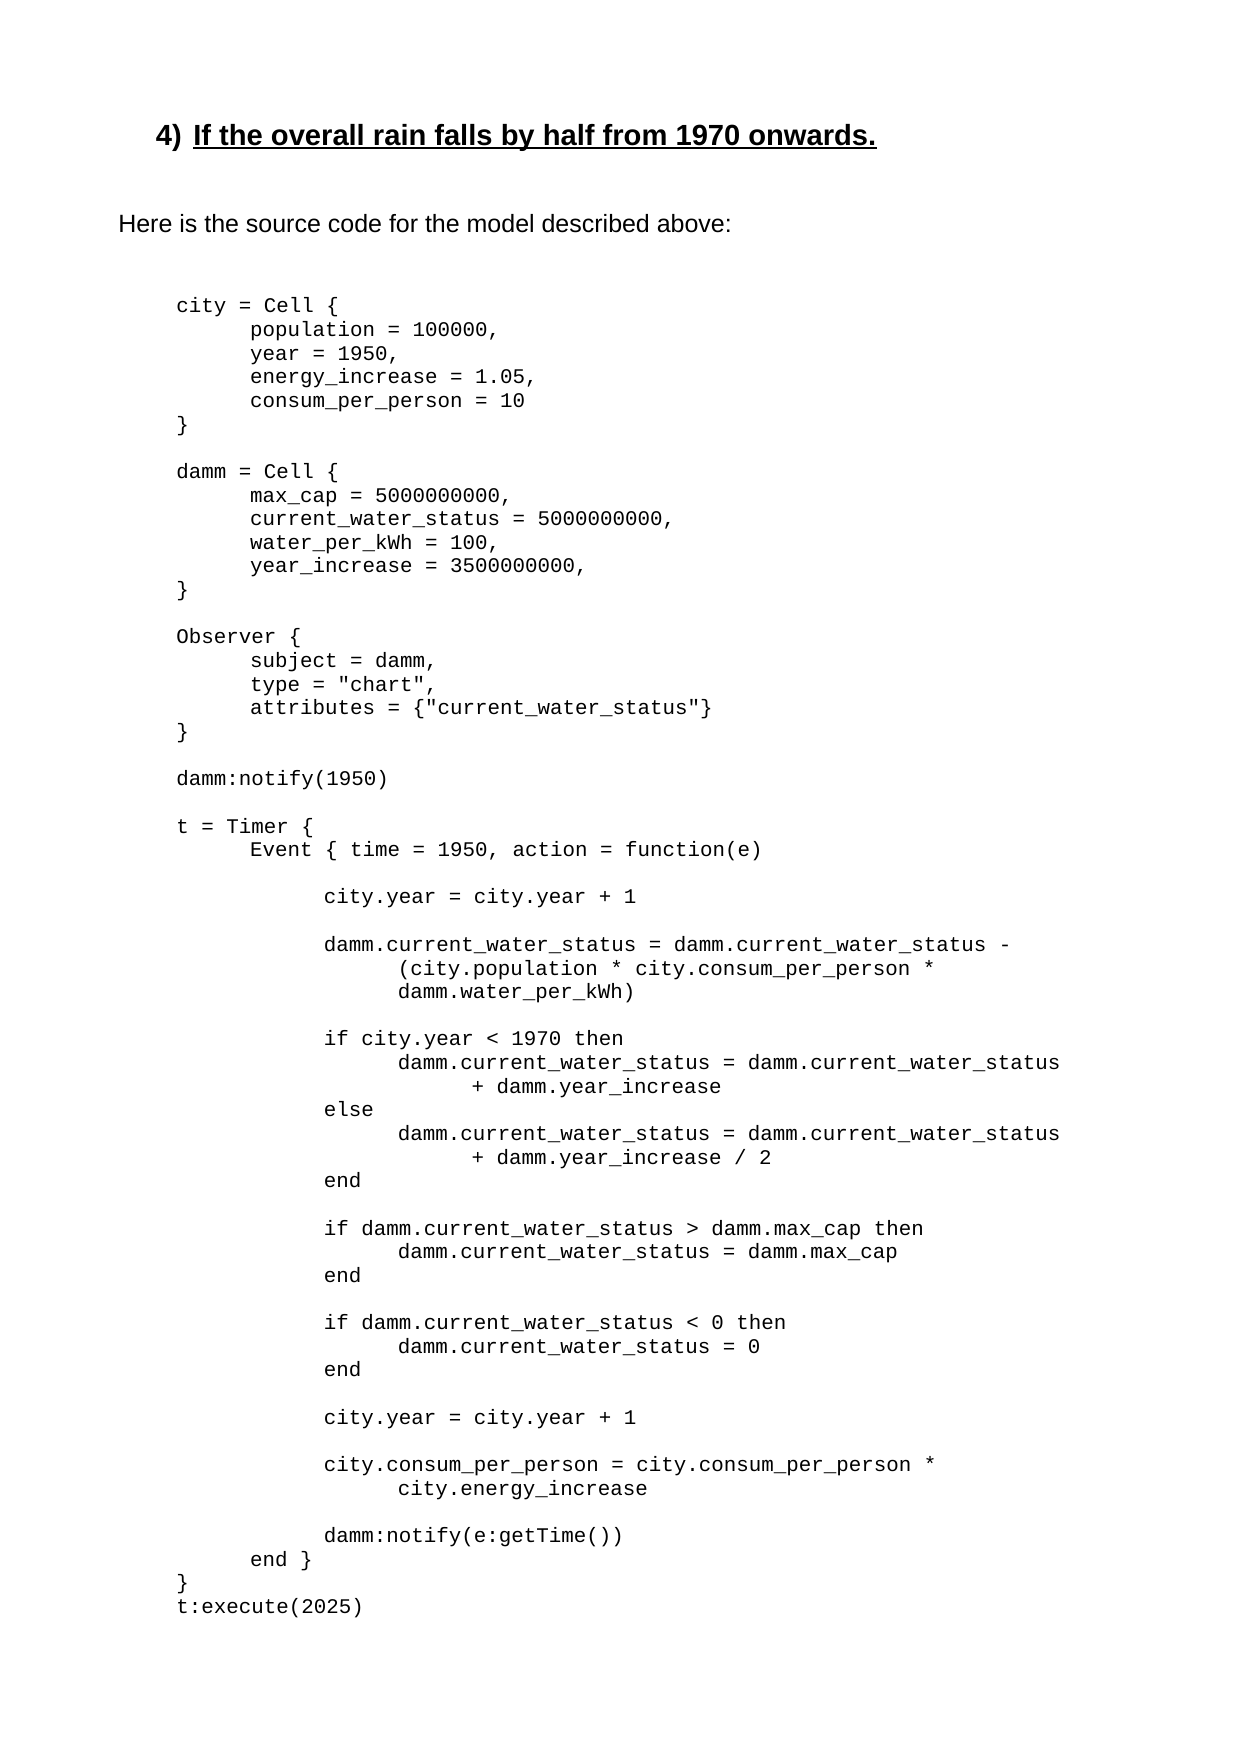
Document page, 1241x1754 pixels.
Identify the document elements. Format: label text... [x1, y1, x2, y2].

text city = Cell { [176, 295, 1064, 319]
text } [176, 721, 1064, 745]
text consum_per_person = 10 [176, 390, 1064, 414]
text end [176, 1359, 1064, 1383]
text max_cap = 5000000000, [176, 484, 1064, 508]
text if damm.current_water_status > damm.max_cap then [176, 1218, 1064, 1241]
text subject = damm, [176, 650, 1064, 674]
text } [176, 414, 1064, 437]
text city.consum_per_person = city.consum_per_person * city.energy_increase [176, 1454, 1064, 1501]
text damm.current_water_status = damm.current_water_status - (city.population * city.consum_per_person * damm.water_per_kWh) [176, 934, 1064, 1005]
text current_water_status = 5000000000, [176, 508, 1064, 532]
text damm.current_water_status = damm.current_water_status + damm.year_increase / 2 [176, 1123, 1064, 1170]
text damm = Cell { [176, 461, 1064, 484]
list If the overall rain falls by half from 1970 onwards. [156, 118, 1122, 152]
text damm:notify(1950) [176, 768, 1064, 792]
text type = "chart", [176, 674, 1064, 697]
text damm.current_water_status = damm.current_water_status + damm.year_increase [176, 1052, 1064, 1099]
text else [176, 1099, 1064, 1123]
text city.year = city.year + 1 [176, 1407, 1064, 1430]
text damm:notify(e:getTime()) [176, 1525, 1064, 1549]
text t:execute(2025) [176, 1596, 1064, 1619]
text end } [176, 1549, 1064, 1572]
text } [176, 1572, 1064, 1596]
text Observer { [176, 626, 1064, 650]
text energy_increase = 1.05, [176, 366, 1064, 390]
text Event { time = 1950, action = function(e) [176, 839, 1064, 863]
text population = 100000, [176, 319, 1064, 343]
text city.year = city.year + 1 [176, 887, 1064, 910]
text damm.current_water_status = 0 [176, 1336, 1064, 1359]
text Here is the source code for the model described above: [118, 209, 1122, 238]
text end [176, 1265, 1064, 1288]
text year = 1950, [176, 343, 1064, 366]
text end [176, 1170, 1064, 1194]
text damm.current_water_status = damm.max_cap [176, 1241, 1064, 1265]
text if damm.current_water_status < 0 then [176, 1312, 1064, 1336]
text } [176, 579, 1064, 603]
text t = Timer { [176, 816, 1064, 839]
text attributes = {"current_water_status"} [176, 697, 1064, 721]
text if city.year < 1970 then [176, 1028, 1064, 1052]
text water_per_kWh = 100, [176, 532, 1064, 556]
text year_increase = 3500000000, [176, 556, 1064, 579]
